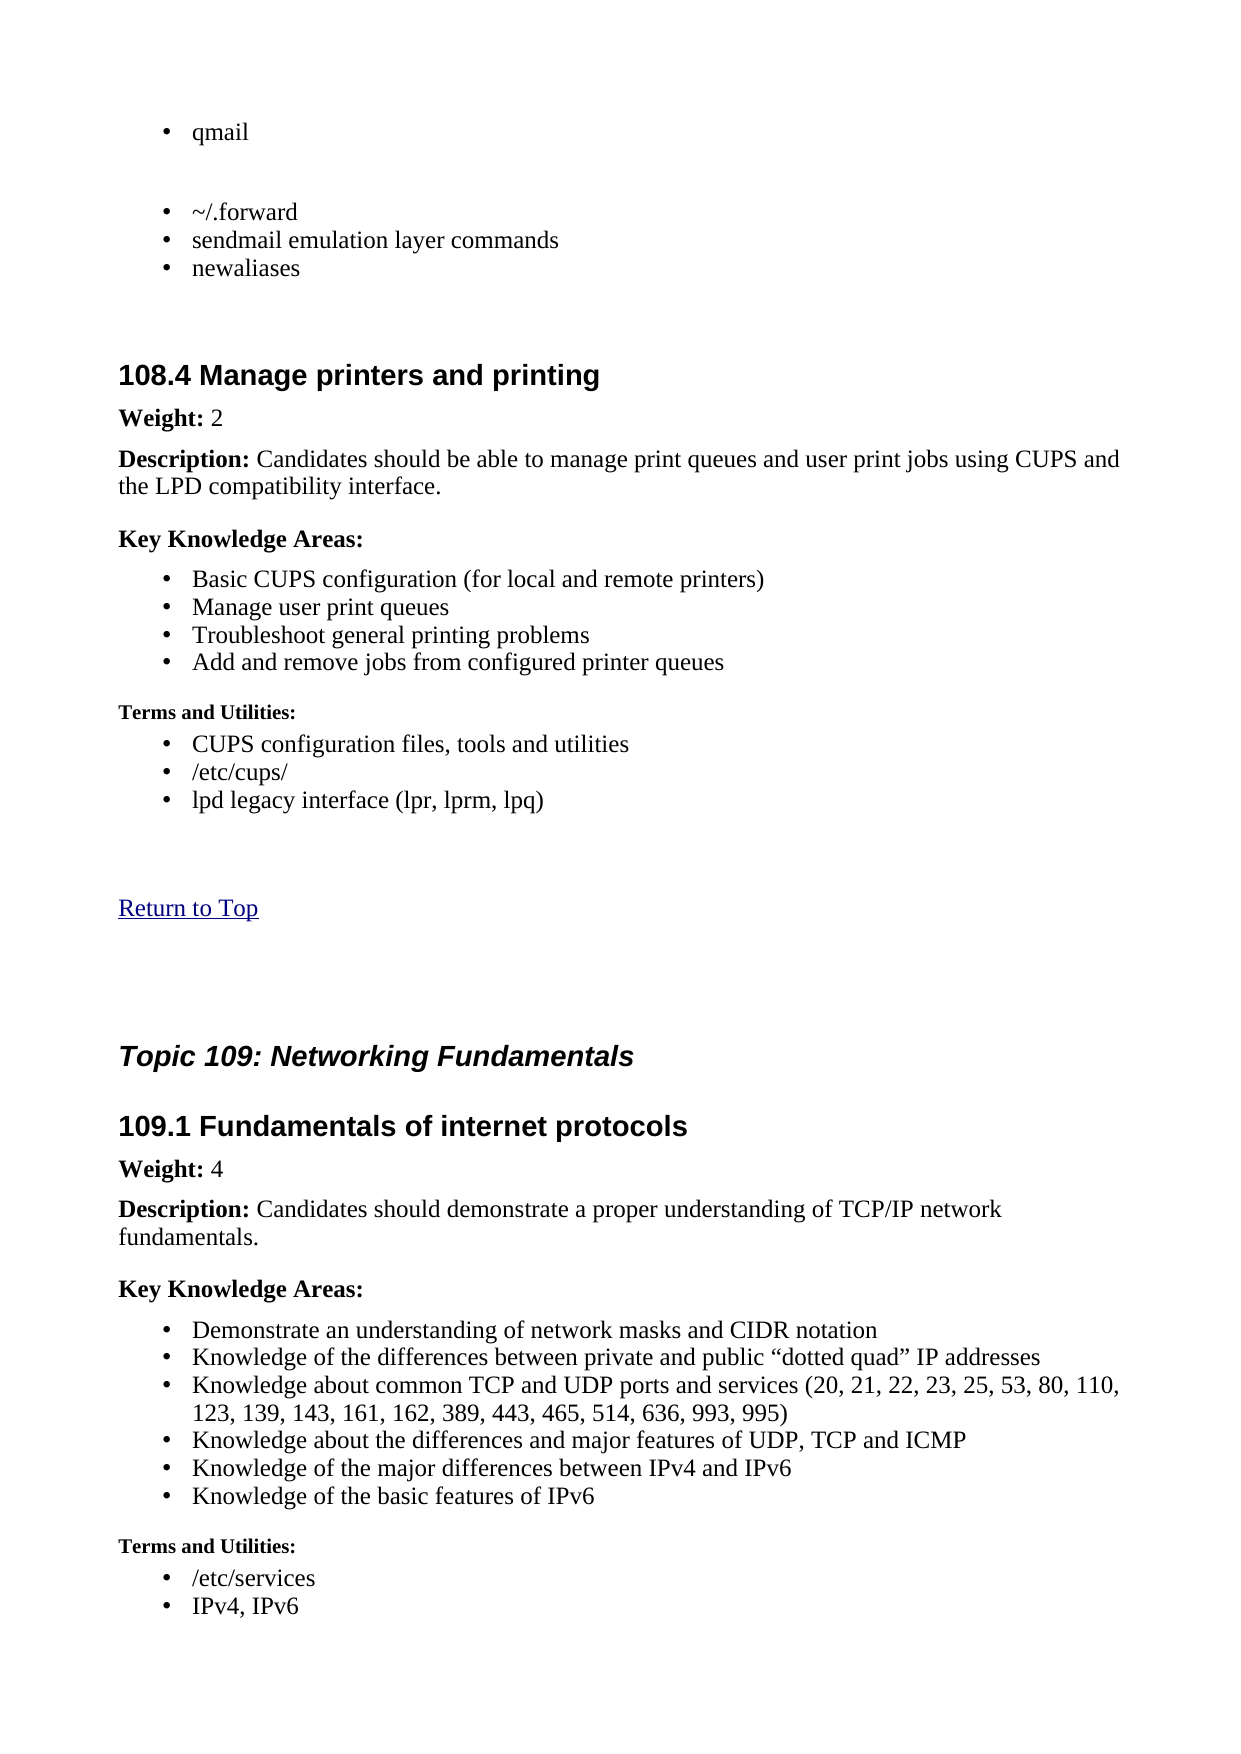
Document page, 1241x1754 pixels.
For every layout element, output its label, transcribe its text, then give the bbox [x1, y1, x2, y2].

list Knowledge about common TCP and UDP ports and services (20, 21, 22, 23, 25, 53, 80, 110, 123, 139, 143, 161, 162, 389, 443, 465, 514, 636, 993, 995) [162, 1371, 1122, 1427]
subtitle Topic 109: Networking Fundamentals [118, 1040, 1122, 1072]
list Knowledge of the basic features of IPv6 [162, 1482, 1122, 1510]
subtitle 109.1 Fundamentals of internet protocols [118, 1110, 1122, 1142]
list ~/.forward [162, 198, 1122, 226]
list Knowledge of the major differences between IPv4 and IPv6 [162, 1454, 1122, 1482]
list CUPS configuration files, tools and utilities [162, 731, 1122, 758]
text Description: Candidates should demonstrate a proper understanding of TCP/IP network fundamentals. [118, 1195, 1122, 1251]
subtitle Key Knowledge Areas: [118, 525, 1122, 553]
list Demonstrate an understanding of network masks and CIDR notation [162, 1316, 1122, 1343]
list newaliases [162, 254, 1122, 282]
list qmail [162, 118, 1122, 146]
list /etc/cups/ [162, 758, 1122, 786]
list IPv4, IPv6 [162, 1592, 1122, 1619]
list Basic CUPS configuration (for local and remote printers) [162, 565, 1122, 593]
subtitle Key Knowledge Areas: [118, 1276, 1122, 1303]
subtitle Terms and Utilities: [118, 1535, 1122, 1558]
subtitle 108.4 Manage printers and printing [118, 359, 1122, 392]
list Manage user print queues [162, 593, 1122, 621]
list Troubleshoot general printing problems [162, 621, 1122, 648]
subtitle Terms and Utilities: [118, 701, 1122, 724]
text Weight: 2 [118, 404, 1122, 432]
list Add and remove jobs from configured printer queues [162, 648, 1122, 676]
list Knowledge of the differences between private and public “dotted quad” IP addresses [162, 1343, 1122, 1371]
text Weight: 4 [118, 1155, 1122, 1183]
list /etc/services [162, 1564, 1122, 1592]
list Knowledge about the differences and major features of UDP, TCP and ICMP [162, 1427, 1122, 1454]
list sendmail emulation layer commands [162, 226, 1122, 254]
list lpd legacy interface (lpr, lprm, lpq) [162, 786, 1122, 814]
text Return to Top [118, 866, 1122, 922]
text Description: Candidates should be able to manage print queues and user print jobs using CUPS and the LPD compatibility interface. [118, 445, 1122, 500]
